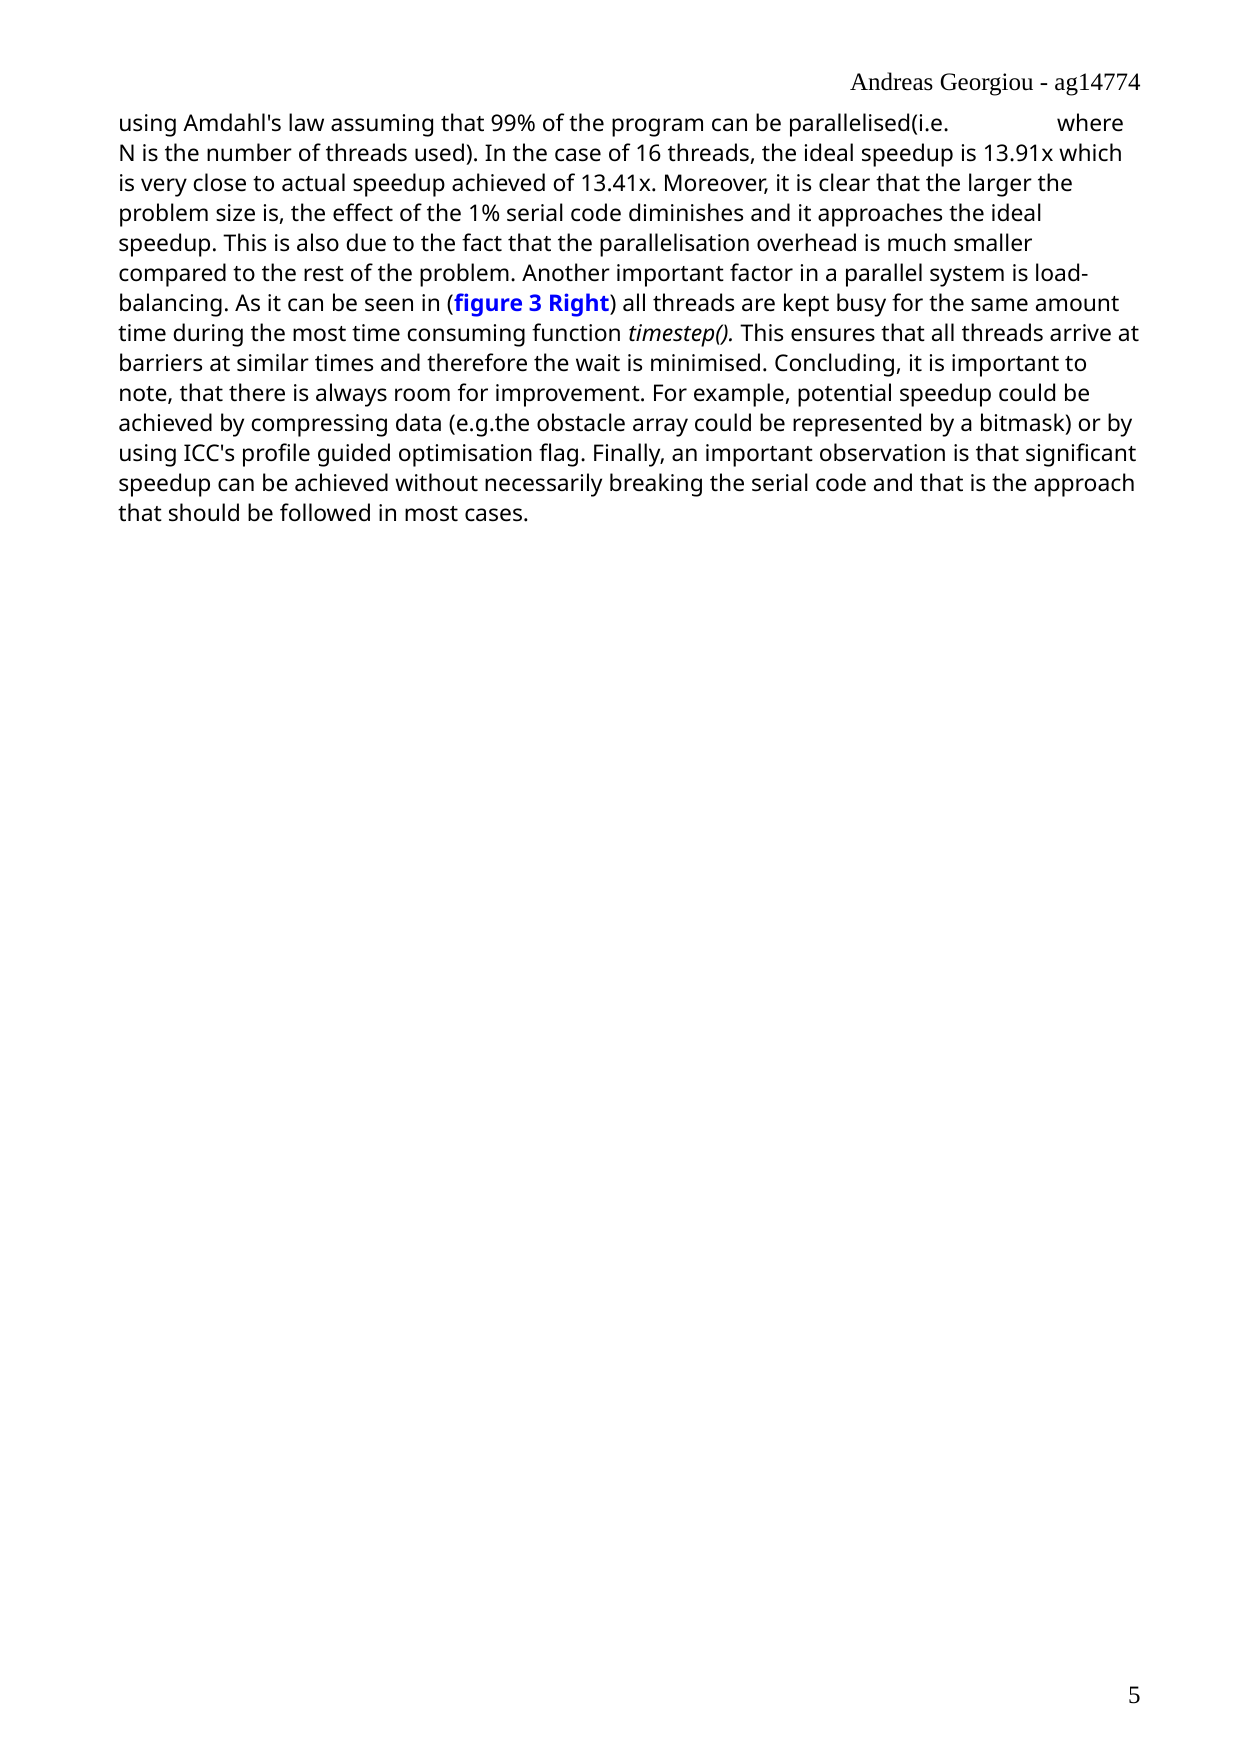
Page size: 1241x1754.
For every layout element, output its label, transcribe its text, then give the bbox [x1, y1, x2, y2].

text using Amdahl's law assuming that 99% of the program can be parallelised(i.e. where N is the number of threads used). In the case of 16 threads, the ideal speedup is 13.91x which is very close to actual speedup achieved of 13.41x. Moreover, it is clear that the larger the problem size is, the effect of the 1% serial code diminishes and it approaches the ideal speedup. This is also due to the fact that the parallelisation overhead is much smaller compared to the rest of the problem. Another important factor in a parallel system is load-balancing. As it can be seen in (figure 3 Right) all threads are kept busy for the same amount time during the most time consuming function timestep(). This ensures that all threads arrive at barriers at similar times and therefore the wait is minimised. Concluding, it is important to note, that there is always room for improvement. For example, potential speedup could be achieved by compressing data (e.g.the obstacle array could be represented by a bitmask) or by using ICC's profile guided optimisation flag. Finally, an important observation is that significant speedup can be achieved without necessarily breaking the serial code and that is the approach that should be followed in most cases. [118, 108, 1140, 528]
